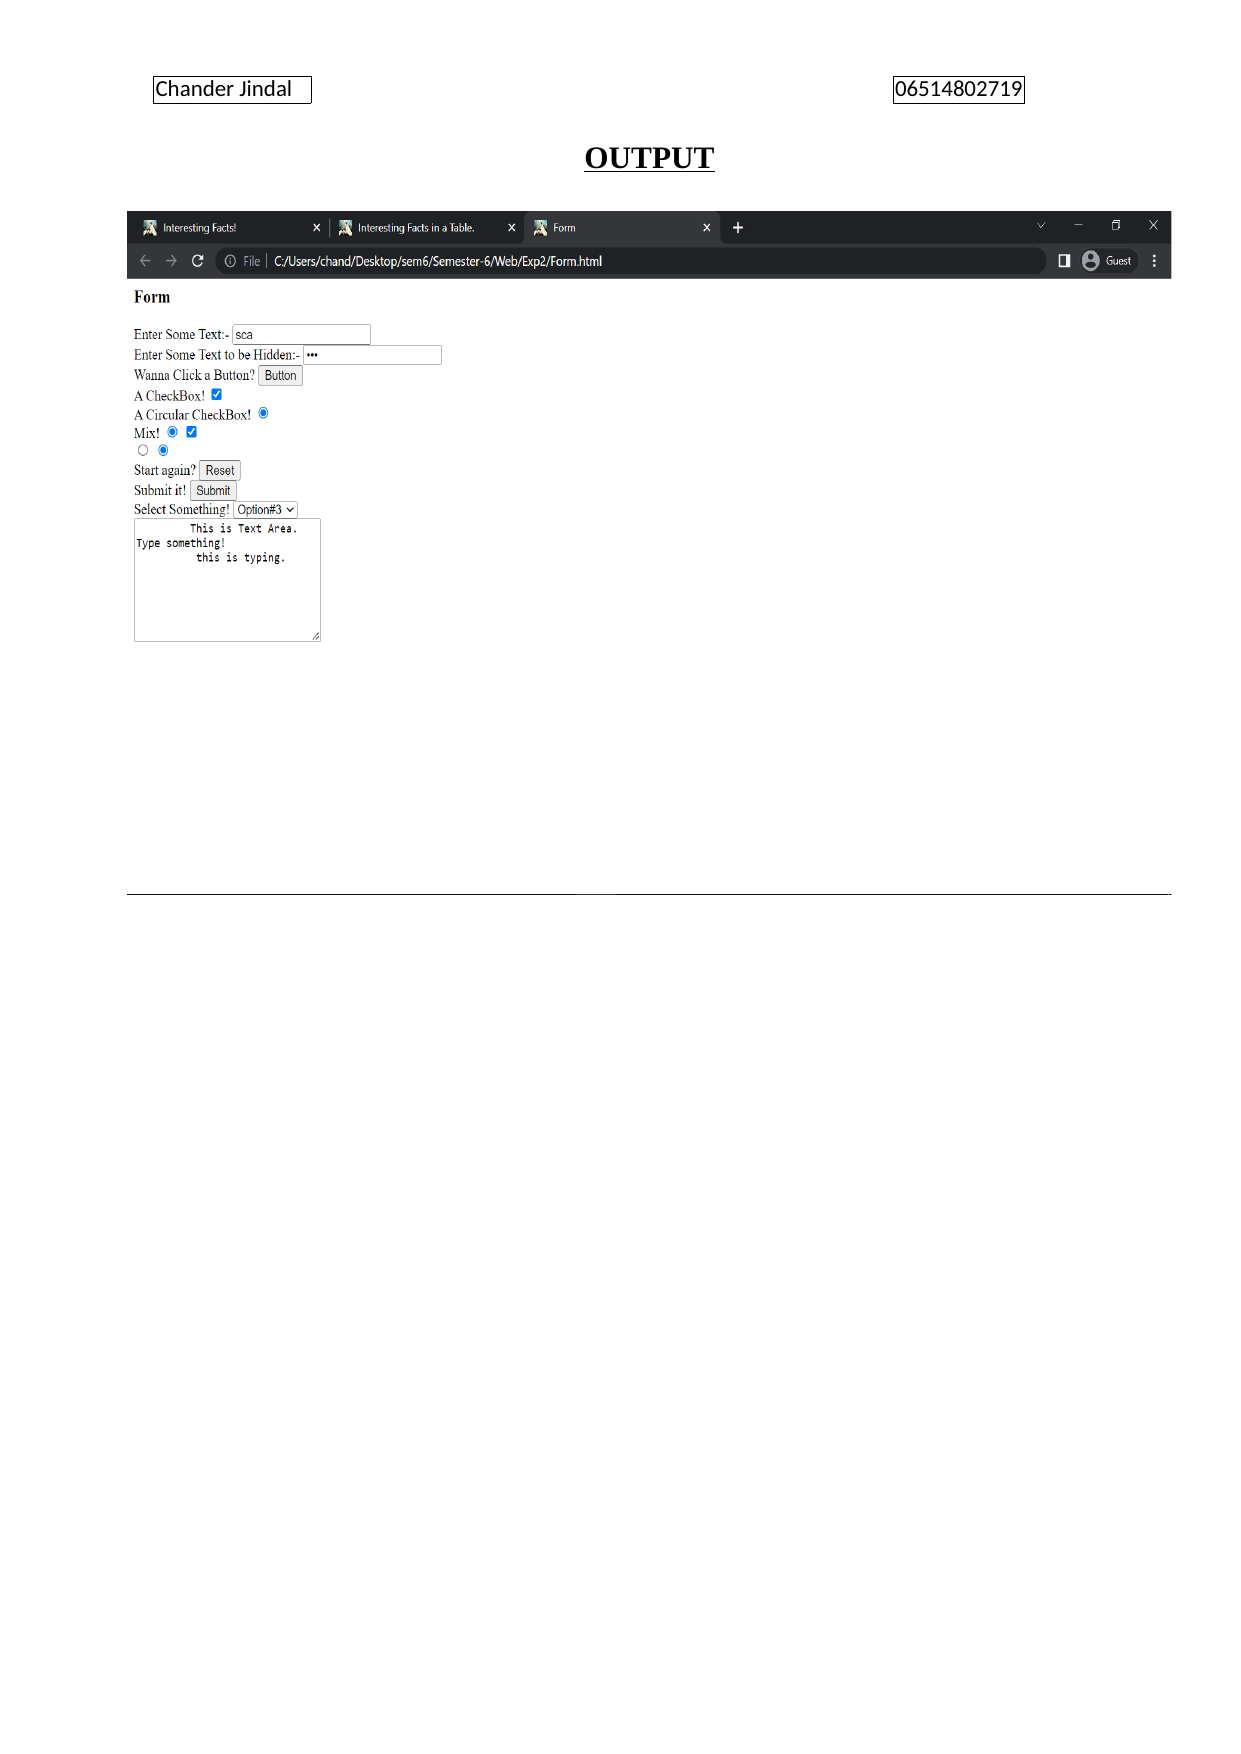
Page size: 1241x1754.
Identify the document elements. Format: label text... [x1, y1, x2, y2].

text OUTPUT [127, 139, 1171, 176]
picture [127, 211, 1172, 895]
